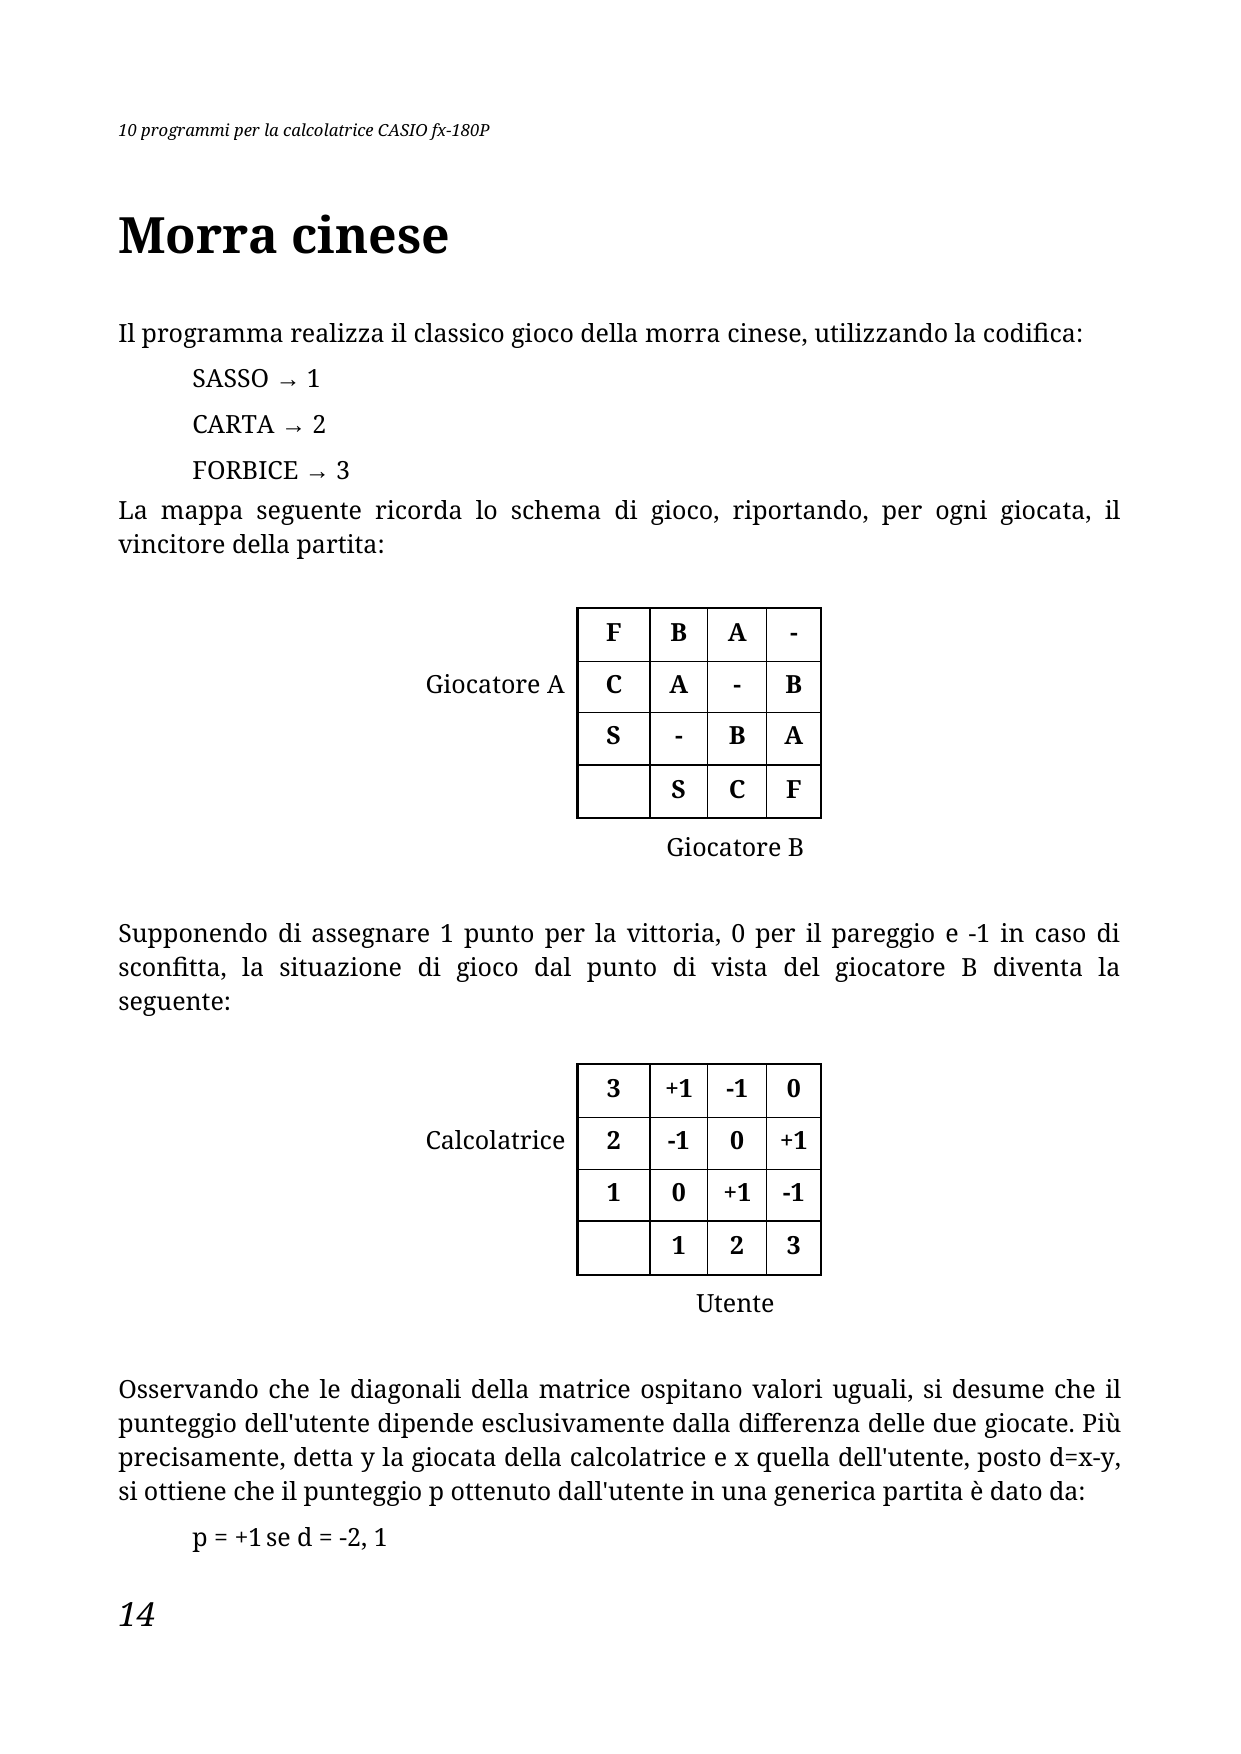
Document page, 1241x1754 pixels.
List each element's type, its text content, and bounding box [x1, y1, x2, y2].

table_cell S [579, 713, 649, 764]
table_header A [708, 609, 766, 661]
text FORBICE → 3 [118, 453, 1122, 487]
table_cell Giocatore A [420, 661, 576, 712]
table_cell [420, 1220, 576, 1273]
text Osservando che le diagonali della matrice ospitano valori uguali, si desume che il punteggio dell'utente dipende esclusivamente dalla differenza delle due giocate. Più precisamente, detta y la giocata della calcolatrice e x quella dell'utente, posto d=x-y, si ottiene che il punteggio p ottenuto dall'utente in una generica partita è dato da: [118, 1371, 1122, 1508]
table_cell [420, 1274, 577, 1280]
table_header - [767, 609, 820, 661]
table_cell [420, 817, 577, 824]
table_cell Utente [650, 1280, 821, 1331]
table_header -1 [708, 1065, 766, 1117]
table_header +1 [651, 1065, 707, 1117]
table_cell [766, 819, 821, 824]
table_cell +1 [767, 1118, 820, 1168]
table_cell - [708, 662, 766, 712]
table_cell -1 [767, 1170, 820, 1220]
table_cell [650, 1276, 707, 1280]
table_cell - [651, 713, 707, 764]
table_cell [578, 1276, 650, 1280]
table_cell [578, 1280, 650, 1331]
text SASSO → 1 [118, 361, 1122, 395]
table_cell +1 [708, 1170, 766, 1220]
table_cell B [708, 713, 766, 764]
table_cell 2 [579, 1118, 649, 1168]
table_cell C [708, 766, 766, 817]
table_cell C [579, 662, 649, 712]
table_cell [579, 1222, 649, 1273]
table_cell A [767, 713, 820, 764]
table_header 0 [767, 1065, 820, 1117]
table_cell Calcolatrice [420, 1117, 576, 1168]
text CARTA → 2 [118, 407, 1122, 441]
table_cell [650, 819, 707, 824]
table_header [420, 1063, 576, 1117]
table_cell [708, 1276, 766, 1280]
table_cell B [767, 662, 820, 712]
table_cell [766, 1276, 821, 1280]
table_cell -1 [651, 1118, 707, 1168]
table_cell A [651, 662, 707, 712]
table_cell 0 [651, 1170, 707, 1220]
text La mappa seguente ricorda lo schema di gioco, riportando, per ogni giocata, il vincitore della partita: [118, 493, 1122, 561]
table_cell [579, 766, 649, 817]
table_cell [420, 764, 576, 817]
table_cell 1 [651, 1222, 707, 1273]
table_header B [651, 609, 707, 661]
table_cell [578, 824, 650, 875]
table_cell [420, 1169, 576, 1220]
table_cell 2 [708, 1222, 766, 1273]
table_header [420, 607, 576, 661]
table_cell [708, 819, 766, 824]
table_header 3 [579, 1065, 649, 1117]
table_cell [420, 712, 576, 764]
table_cell [578, 819, 650, 824]
table_cell 3 [767, 1222, 820, 1273]
text Il programma realizza il classico gioco della morra cinese, utilizzando la codifica: [118, 315, 1122, 349]
table_cell F [767, 766, 820, 817]
table_cell [420, 1280, 577, 1331]
table_header F [579, 609, 649, 661]
table_cell 1 [579, 1170, 649, 1220]
text Supponendo di assegnare 1 punto per la vittoria, 0 per il pareggio e -1 in caso di sconfitta, la situazione di gioco dal punto di vista del giocatore B diventa la seguente: [118, 915, 1122, 1017]
table_cell 0 [708, 1118, 766, 1168]
text p = +1 se d = -2, 1 [118, 1519, 1122, 1554]
table_cell Giocatore B [650, 824, 821, 875]
table_cell S [651, 766, 707, 817]
table_cell [420, 824, 577, 875]
subtitle Morra cinese [118, 200, 1122, 268]
